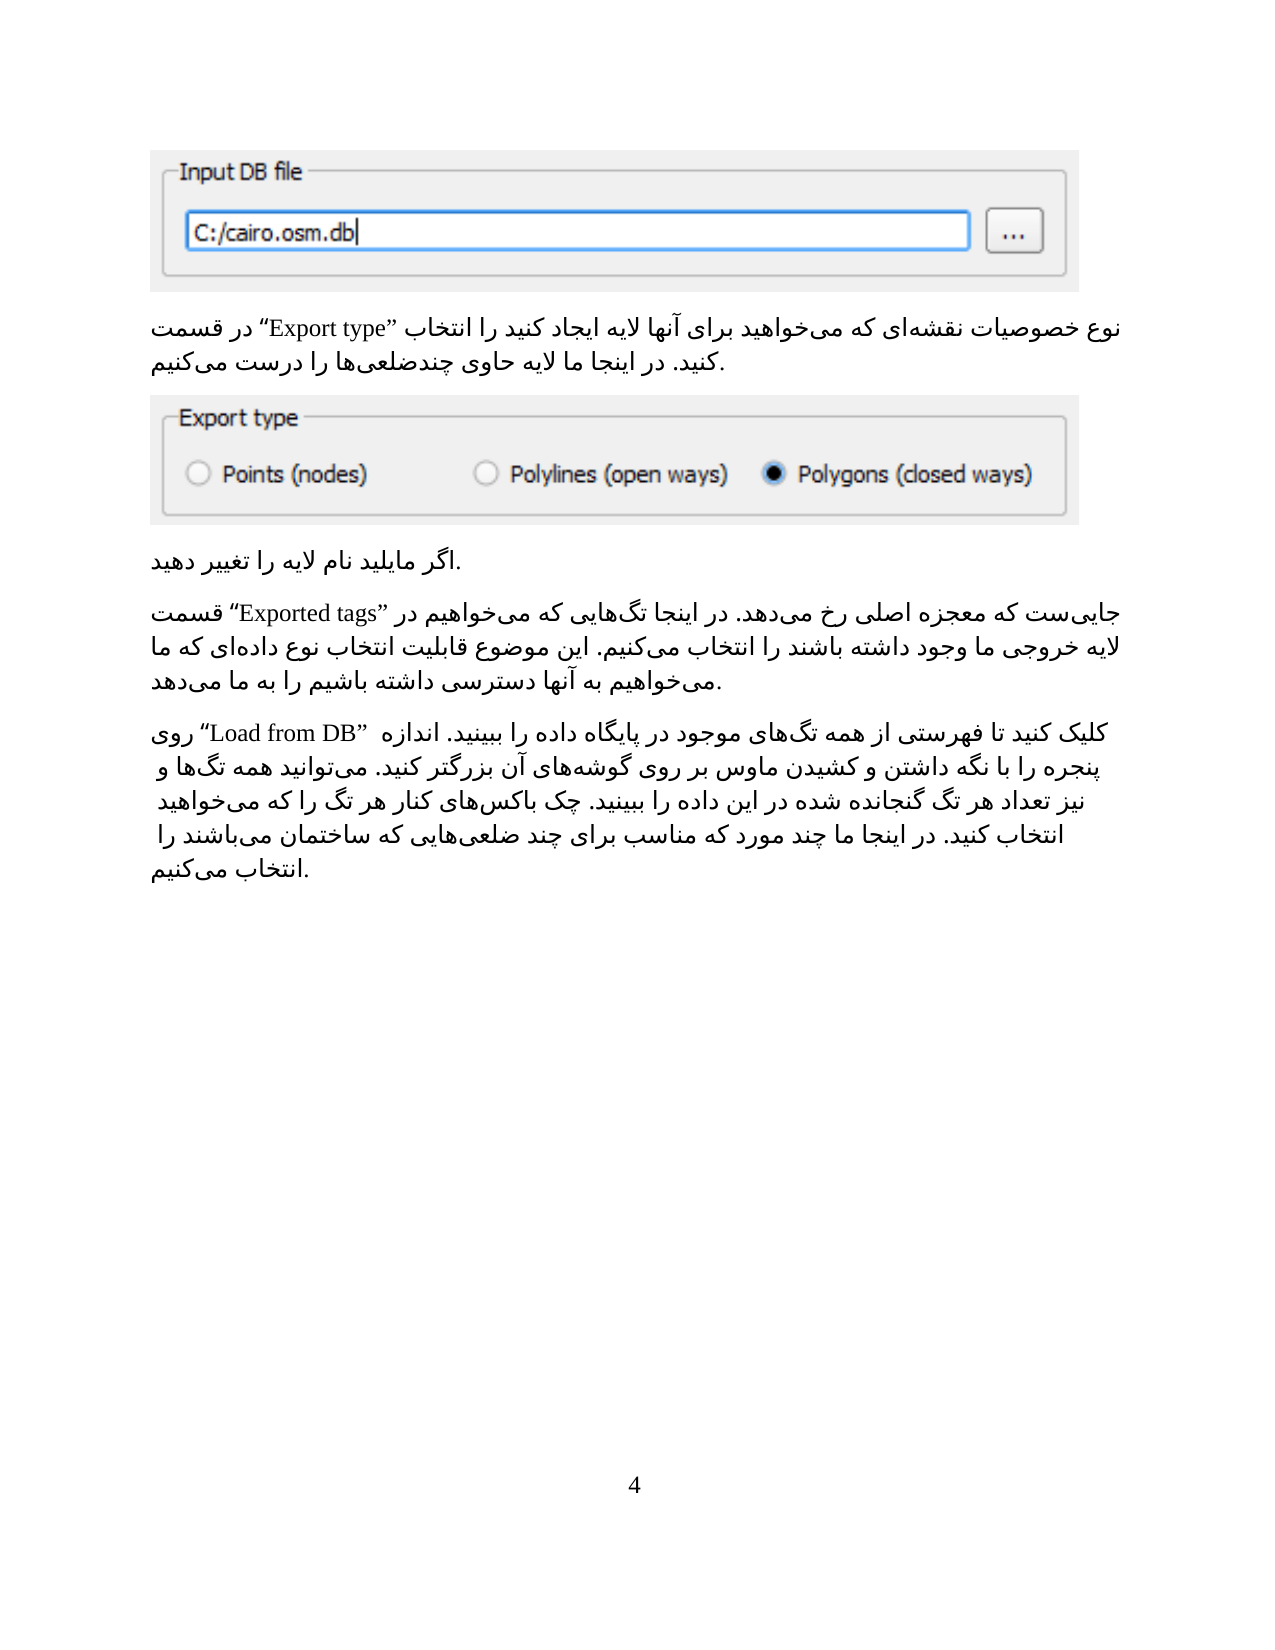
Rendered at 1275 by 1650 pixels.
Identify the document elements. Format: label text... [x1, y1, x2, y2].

picture [150, 395, 1080, 525]
text اگر مایلید نام لایه را تغییر دهید. [150, 543, 1125, 577]
text قسمت “Exported tags” جایی‌ست که معجزه اصلی رخ می‌دهد. در اینجا تگ‌هایی که می‌خواهیم در لایه خروجی ما وجود داشته باشند را انتخاب می‌کنیم. این موضوع قابلیت انتخاب نوع داده‌ای که ما می‌خواهیم به آنها دسترسی داشته باشیم را به ما می‌دهد. [150, 595, 1125, 697]
text روی “Load from DB” کلیک کنید تا فهرستی از همه تگ‌های موجود در پایگاه داده را ببینید. اندازه پنجره را با نگه داشتن و کشیدن ماوس بر روی گوشه‌های آن بزرگتر کنید. می‌توانید همه تگ‌ها و نیز تعداد هر تگ گنجانده شده در این داده را ببینید. چک باکس‌های کنار هر تگ را که می‌خواهید انتخاب کنید. در اینجا ما چند مورد که مناسب برای چند ضلعی‌هایی که ساختمان می‌باشند را انتخاب می‌کنیم. [150, 715, 1125, 885]
picture [150, 150, 1080, 292]
text در قسمت “Export type” نوع خصوصیات نقشه‌ای که می‌خواهید برای آنها لایه ایجاد کنید را انتخاب کنید. در اینجا ما لایه حاوی چندضلعی‌ها را درست می‌کنیم. [150, 309, 1125, 378]
